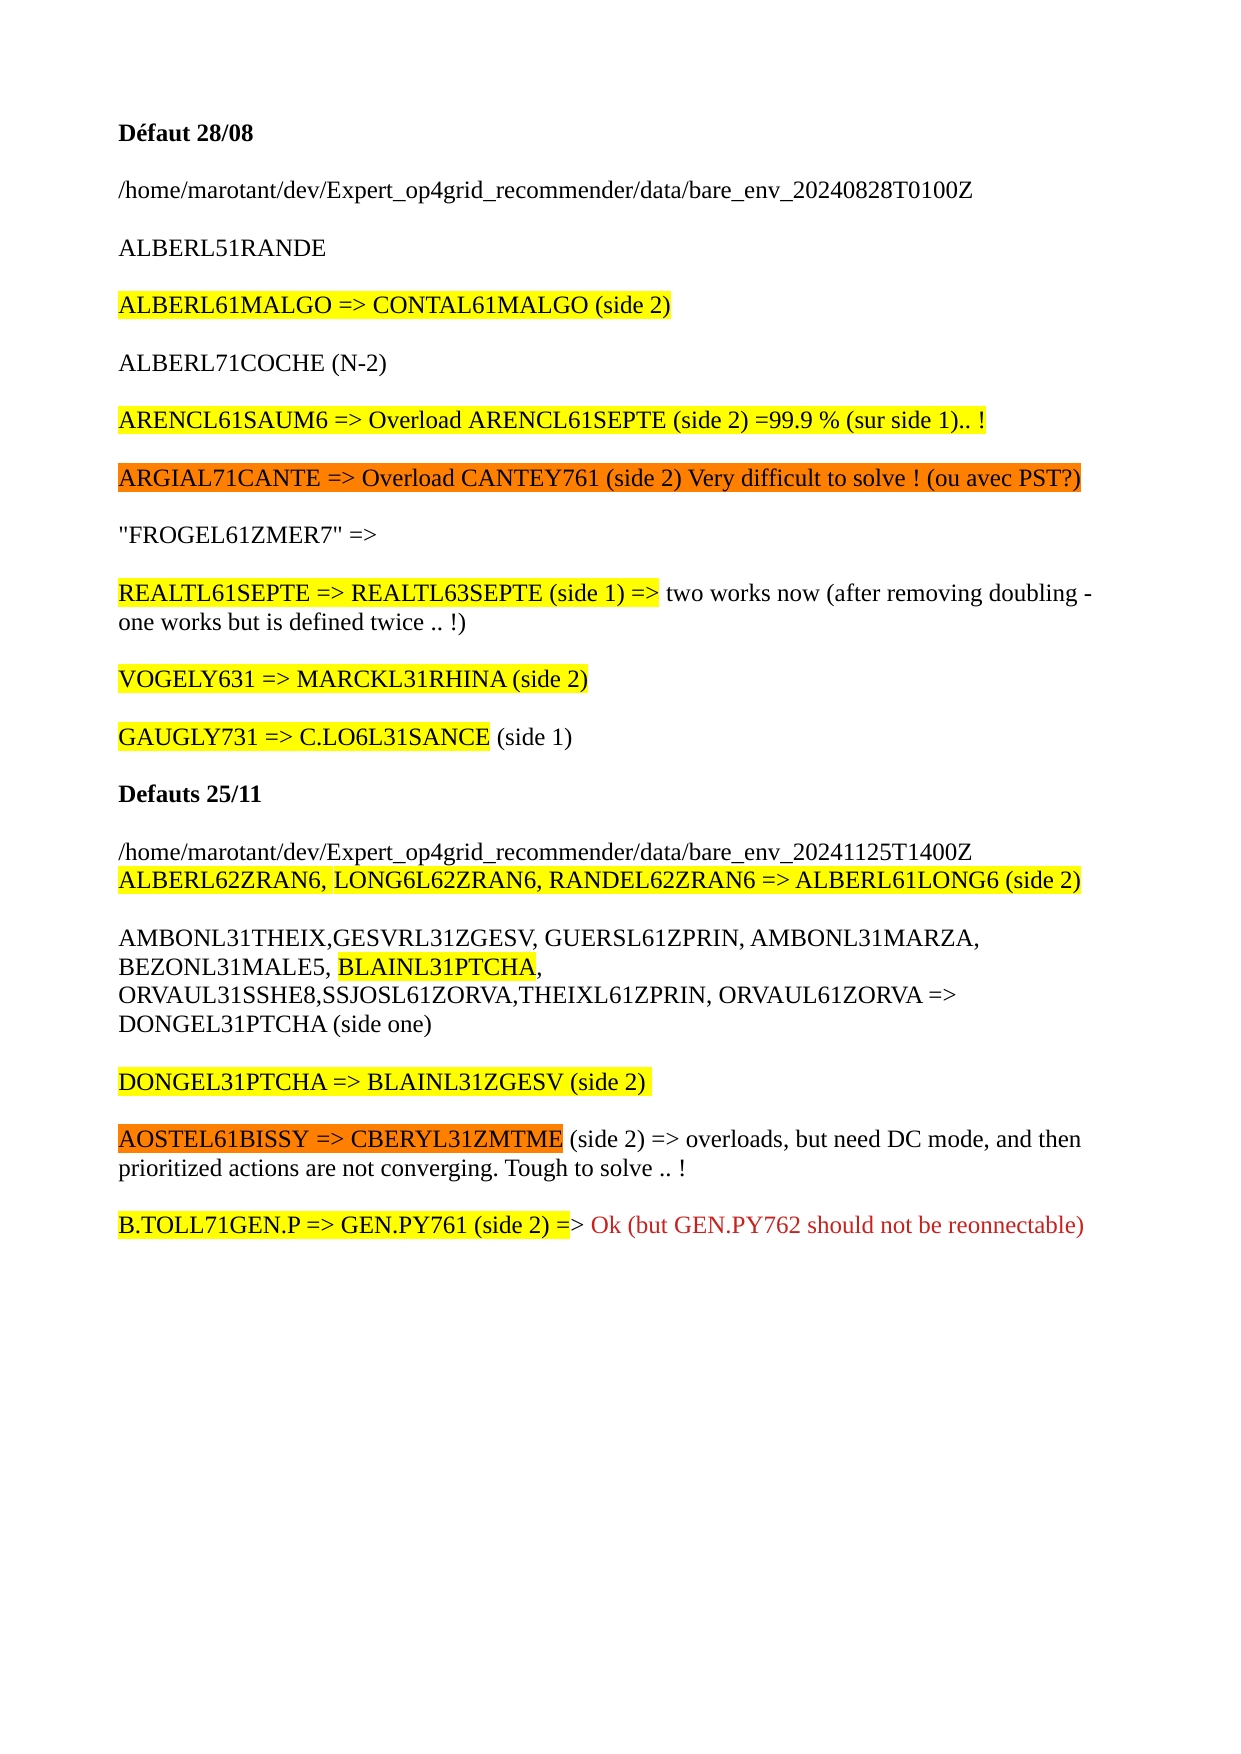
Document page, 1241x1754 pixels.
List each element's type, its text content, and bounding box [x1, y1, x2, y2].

text Défaut 28/08 [118, 118, 1122, 147]
text VOGELY631 => MARCKL31RHINA (side 2) [118, 664, 1122, 693]
text ALBERL62ZRAN6, LONG6L62ZRAN6, RANDEL62ZRAN6 => ALBERL61LONG6 (side 2) [118, 866, 1122, 894]
text REALTL61SEPTE => REALTL63SEPTE (side 1) => two works now (after removing doubling - one works but is defined twice .. !) [118, 578, 1122, 636]
text Defauts 25/11 [118, 779, 1122, 808]
text DONGEL31PTCHA => BLAINL31ZGESV (side 2) [118, 1067, 1122, 1096]
text AOSTEL61BISSY => CBERYL31ZMTME (side 2) => overloads, but need DC mode, and then prioritized actions are not converging. Tough to solve .. ! [118, 1124, 1122, 1182]
text /home/marotant/dev/Expert_op4grid_recommender/data/bare_env_20240828T0100Z [118, 176, 1122, 204]
text ALBERL71COCHE (N-2) [118, 348, 1122, 377]
text /home/marotant/dev/Expert_op4grid_recommender/data/bare_env_20241125T1400Z [118, 837, 1122, 866]
text ARGIAL71CANTE => Overload CANTEY761 (side 2) Very difficult to solve ! (ou avec PST?) [118, 463, 1122, 492]
text ALBERL51RANDE [118, 233, 1122, 262]
text AMBONL31THEIX,GESVRL31ZGESV, GUERSL61ZPRIN, AMBONL31MARZA, BEZONL31MALE5, BLAINL31PTCHA, ORVAUL31SSHE8,SSJOSL61ZORVA,THEIXL61ZPRIN, ORVAUL61ZORVA => DONGEL31PTCHA (side one) [118, 923, 1122, 1038]
text ALBERL61MALGO => CONTAL61MALGO (side 2) [118, 291, 1122, 319]
text "FROGEL61ZMER7" => [118, 521, 1122, 549]
text GAUGLY731 => C.LO6L31SANCE (side 1) [118, 722, 1122, 751]
text B.TOLL71GEN.P => GEN.PY761 (side 2) => Ok (but GEN.PY762 should not be reonnectable) [118, 1211, 1122, 1239]
text ARENCL61SAUM6 => Overload ARENCL61SEPTE (side 2) =99.9 % (sur side 1).. ! [118, 406, 1122, 434]
